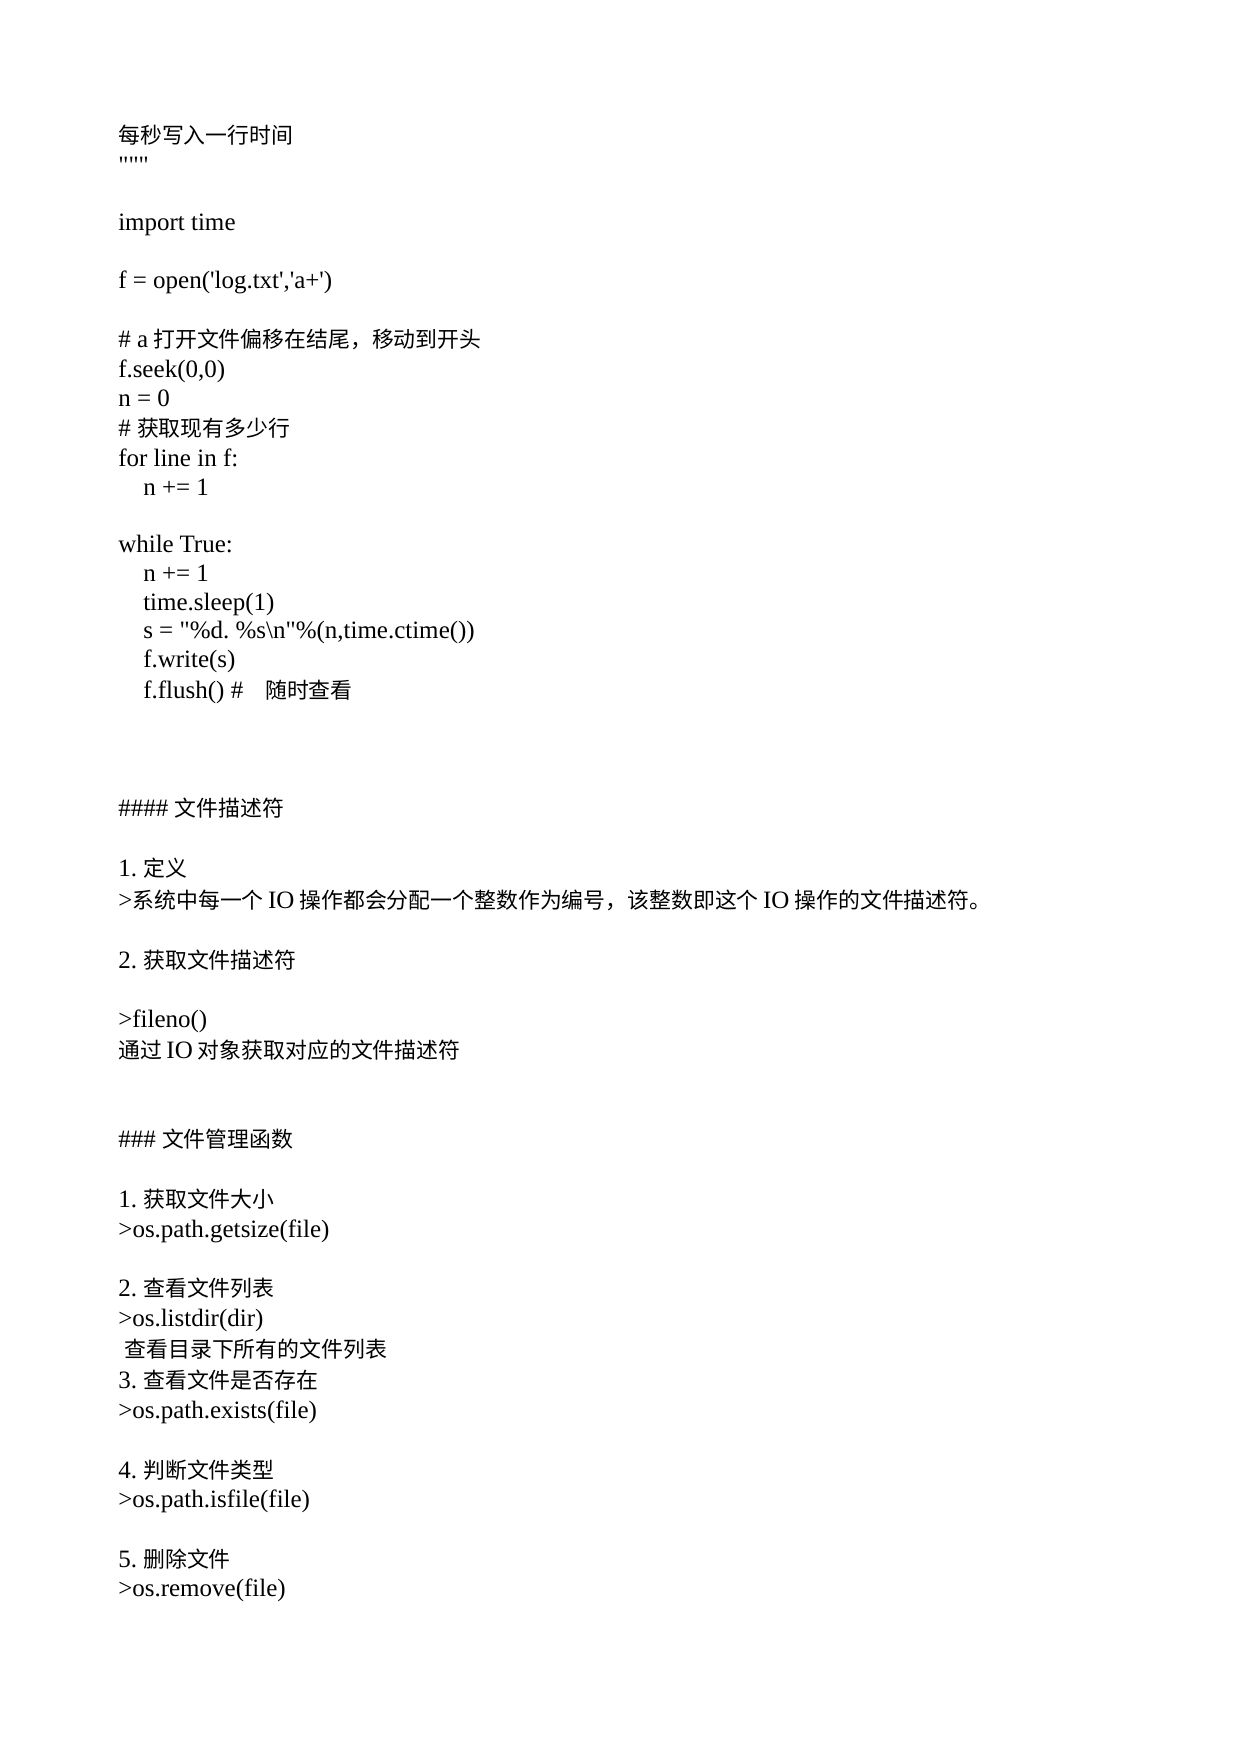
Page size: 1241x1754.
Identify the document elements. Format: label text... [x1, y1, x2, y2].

text 1. 获取文件大小 [118, 1182, 1122, 1214]
text n = 0 [118, 383, 1122, 411]
text # 获取现有多少行 [118, 411, 1122, 443]
text >os.path.exists(file) [118, 1395, 1122, 1424]
text n += 1 [118, 558, 1122, 587]
text 1. 定义 [118, 851, 1122, 883]
text >os.path.getsize(file) [118, 1214, 1122, 1243]
text >系统中每一个IO操作都会分配一个整数作为编号，该整数即这个IO操作的文件描述符。 [118, 883, 1122, 915]
text for line in f: [118, 443, 1122, 472]
text 查看目录下所有的文件列表 [118, 1332, 1122, 1363]
text >os.path.isfile(file) [118, 1484, 1122, 1513]
text >fileno() [118, 1004, 1122, 1033]
text """ [118, 150, 1122, 178]
text 通过IO对象获取对应的文件描述符 [118, 1033, 1122, 1064]
text 5. 删除文件 [118, 1542, 1122, 1573]
text 2. 获取文件描述符 [118, 943, 1122, 975]
text 3. 查看文件是否存在 [118, 1363, 1122, 1395]
text >os.listdir(dir) [118, 1303, 1122, 1332]
text s = "%d. %s\n"%(n,time.ctime()) [118, 616, 1122, 644]
text ### 文件管理函数 [118, 1122, 1122, 1153]
text 每秒写入一行时间 [118, 118, 1122, 150]
text time.sleep(1) [118, 587, 1122, 616]
text #### 文件描述符 [118, 791, 1122, 823]
text f.write(s) [118, 644, 1122, 673]
text while True: [118, 529, 1122, 558]
text # a打开文件偏移在结尾，移动到开头 [118, 322, 1122, 354]
text 4. 判断文件类型 [118, 1453, 1122, 1484]
text >os.remove(file) [118, 1573, 1122, 1602]
text 2. 查看文件列表 [118, 1271, 1122, 1303]
text import time [118, 207, 1122, 236]
text f = open('log.txt','a+') [118, 265, 1122, 293]
text n += 1 [118, 472, 1122, 501]
text f.seek(0,0) [118, 354, 1122, 383]
text f.flush() # 随时查看 [118, 673, 1122, 705]
